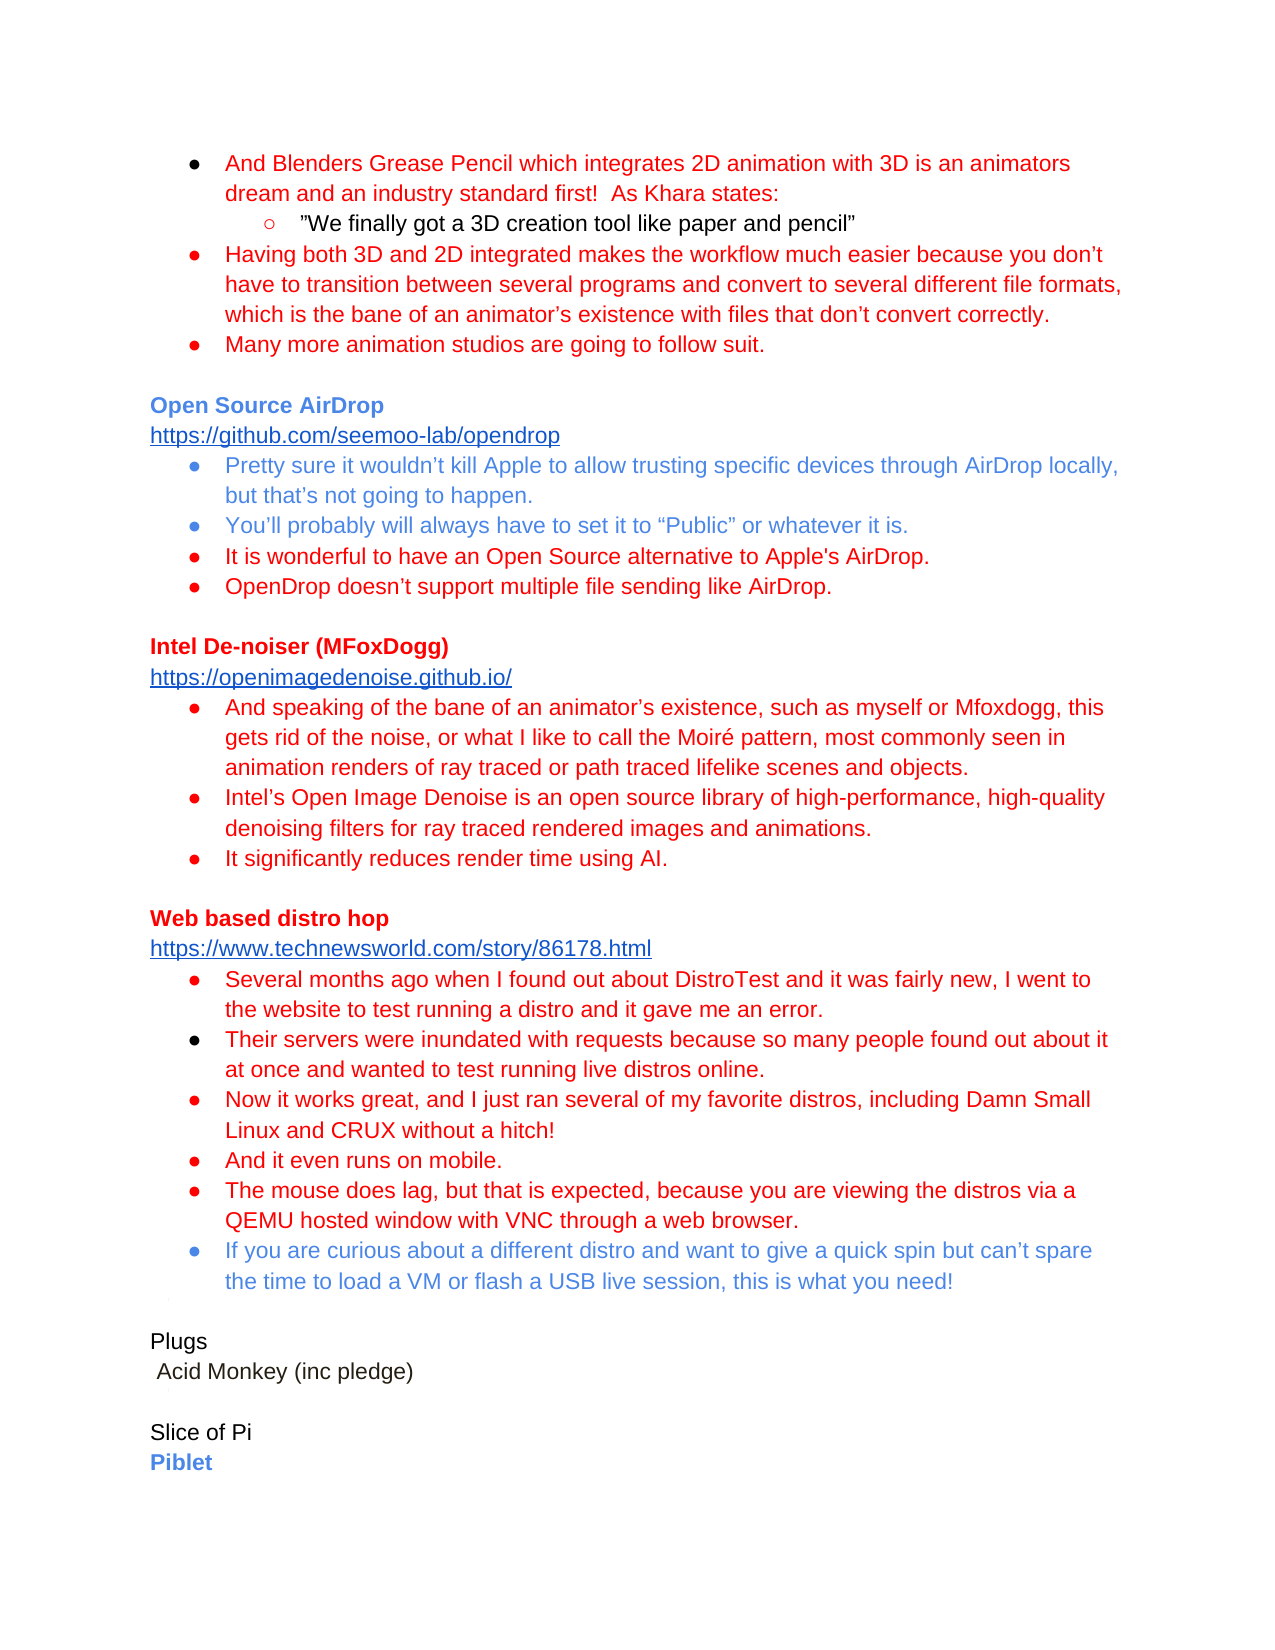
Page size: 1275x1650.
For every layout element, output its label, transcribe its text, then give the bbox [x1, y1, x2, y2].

list Their servers were inundated with requests because so many people found out about it at once and wanted to test running live distros online. [187, 1026, 1125, 1083]
text Plugs [150, 1328, 1125, 1354]
text https://www.technewsworld.com/story/86178.html [150, 935, 1125, 962]
text Piblet [150, 1449, 1125, 1475]
list Pretty sure it wouldn’t kill Apple to allow trusting specific devices through AirDrop locally, but that’s not going to happen. [187, 452, 1125, 509]
list If you are curious about a different distro and want to give a quick spin but can’t spare the time to load a VM or flash a USB live session, this is what you need! [187, 1237, 1125, 1294]
text https://github.com/seemoo-lab/opendrop [150, 422, 1125, 448]
list ”We finally got a 3D creation tool like paper and pencil” [262, 210, 1125, 237]
list Several months ago when I found out about DistroTest and it was fairly new, I went to the website to test running a distro and it gave me an error. [187, 966, 1125, 1022]
list The mouse does lag, but that is expected, because you are viewing the distros via a QEMU hosted window with VNC through a web browser. [187, 1177, 1125, 1234]
list Having both 3D and 2D integrated makes the workflow much easier because you don’t have to transition between several programs and convert to several different file formats, which is the bane of an animator’s existence with files that don’t convert correctly. [187, 241, 1125, 327]
text Intel De-noiser (MFoxDogg) [150, 633, 1125, 660]
text https://openimagedenoise.github.io/ [150, 663, 1125, 690]
text Acid Monkey (inc pledge) [150, 1358, 1125, 1385]
list It is wonderful to have an Open Source alternative to Apple's AirDrop. [187, 543, 1125, 569]
list Many more animation studios are going to follow suit. [187, 331, 1125, 358]
list And Blenders Grease Pencil which integrates 2D animation with 3D is an animators dream and an industry standard first! As Khara states: [187, 150, 1125, 207]
list It significantly reduces render time using AI. [187, 845, 1125, 871]
text Slice of Pi [150, 1419, 1125, 1445]
list And it even runs on mobile. [187, 1147, 1125, 1173]
text Open Source AirDrop [150, 392, 1125, 418]
list And speaking of the bane of an animator’s existence, such as myself or Mfoxdogg, this gets rid of the noise, or what I like to call the Moiré pattern, most commonly seen in animation renders of ray traced or path traced lifelike scenes and objects. [187, 694, 1125, 781]
list Intel’s Open Image Denoise is an open source library of high-performance, high-quality denoising filters for ray traced rendered images and animations. [187, 784, 1125, 841]
list Now it works great, and I just ran several of my favorite distros, including Damn Small Linux and CRUX without a hitch! [187, 1086, 1125, 1143]
list You’ll probably will always have to set it to “Public” or whatever it is. [187, 512, 1125, 539]
text Web based distro hop [150, 905, 1125, 932]
list OpenDrop doesn’t support multiple file sending like AirDrop. [187, 573, 1125, 599]
